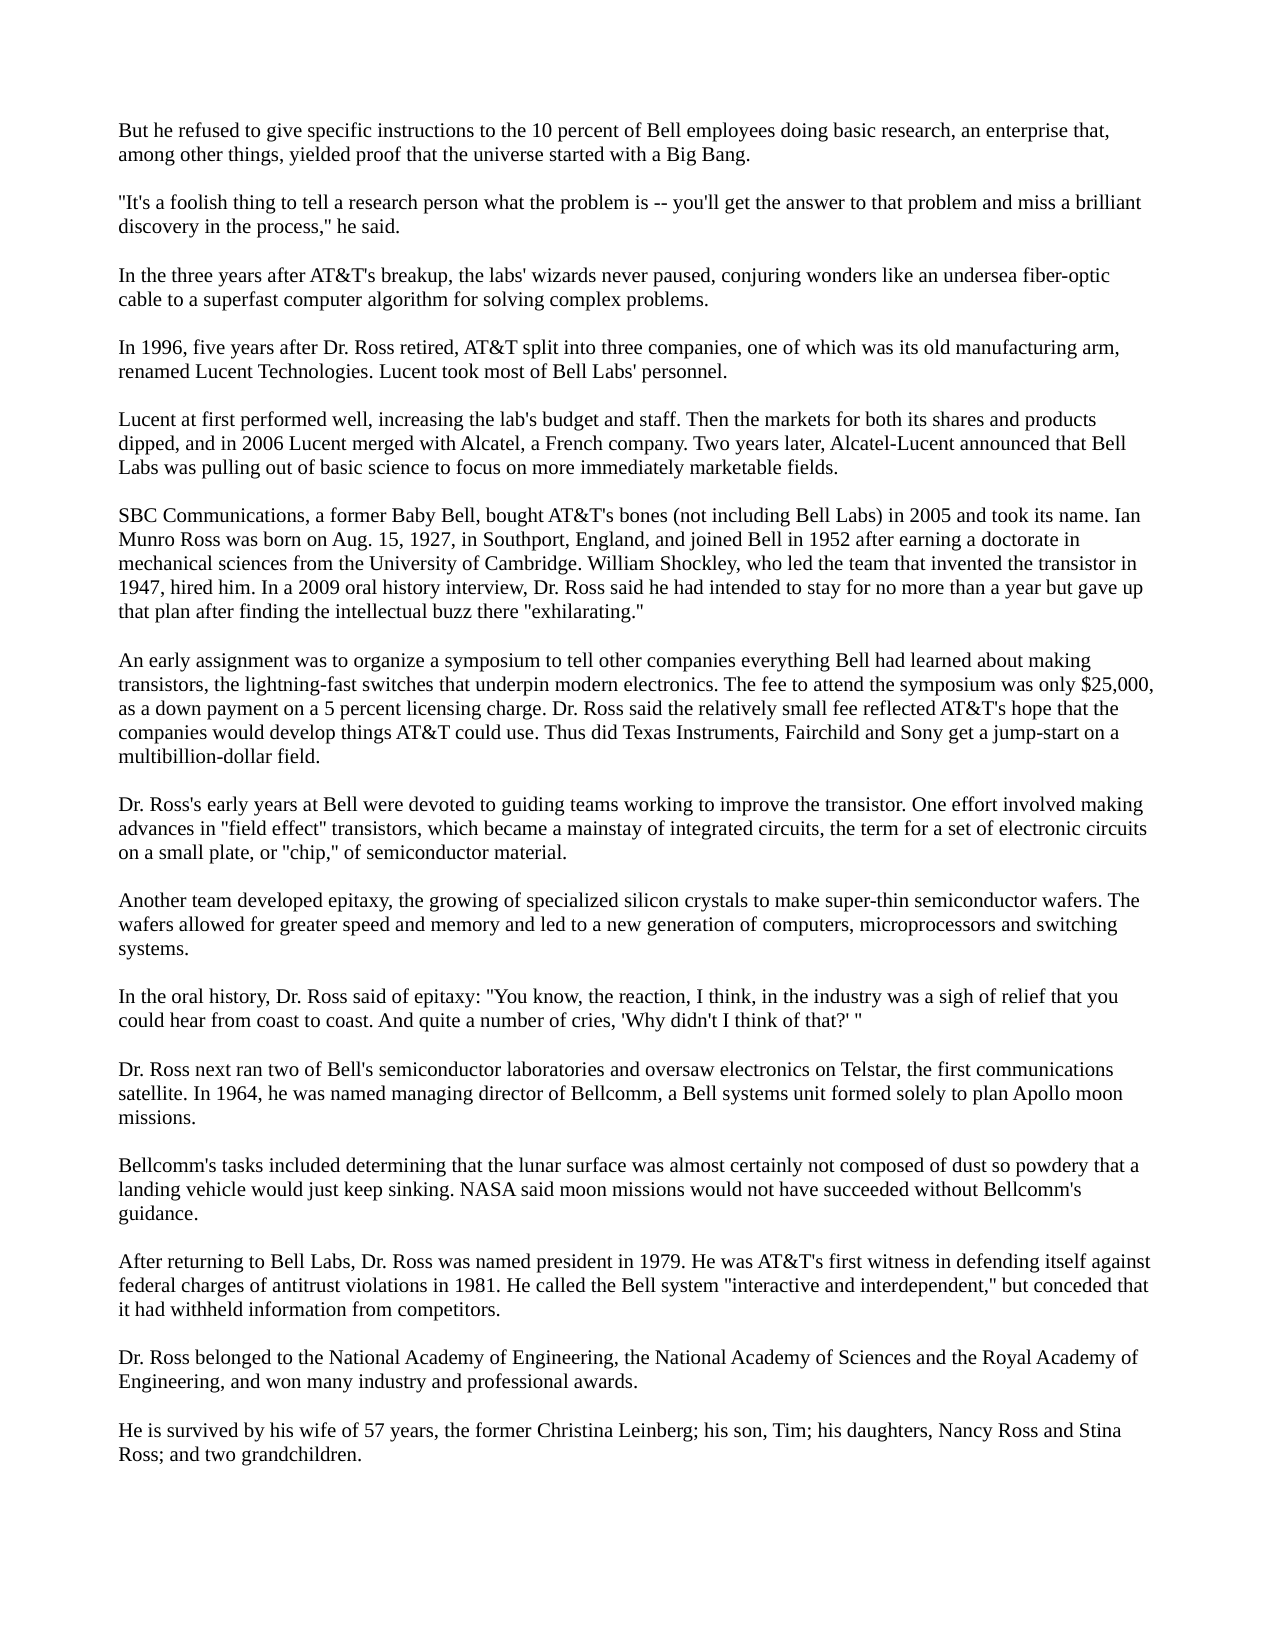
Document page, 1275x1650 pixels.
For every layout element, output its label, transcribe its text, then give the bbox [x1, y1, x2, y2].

text Lucent at first performed well, increasing the lab's budget and staff. Then the markets for both its shares and products dipped, and in 2006 Lucent merged with Alcatel, a French company. Two years later, Alcatel-Lucent announced that Bell Labs was pulling out of basic science to focus on more immediately marketable fields. [118, 407, 1157, 479]
text In the three years after AT&T's breakup, the labs' wizards never paused, conjuring wonders like an undersea fiber-optic cable to a superfast computer algorithm for solving complex problems. [118, 262, 1157, 311]
text Dr. Ross next ran two of Bell's semiconductor laboratories and oversaw electronics on Telstar, the first communications satellite. In 1964, he was named managing director of Bellcomm, a Bell systems unit formed solely to plan Apollo moon missions. [118, 1057, 1157, 1129]
text SBC Communications, a former Baby Bell, bought AT&T's bones (not including Bell Labs) in 2005 and took its name. Ian Munro Ross was born on Aug. 15, 1927, in Southport, England, and joined Bell in 1952 after earning a doctorate in mechanical sciences from the University of Cambridge. William Shockley, who led the team that invented the transistor in 1947, hired him. In a 2009 oral history interview, Dr. Ross said he had intended to stay for no more than a year but gave up that plan after finding the intellectual buzz there ''exhilarating.'' [118, 503, 1157, 623]
text An early assignment was to organize a symposium to tell other companies everything Bell had learned about making transistors, the lightning-fast switches that underpin modern electronics. The fee to attend the symposium was only $25,000, as a down payment on a 5 percent licensing charge. Dr. Ross said the relatively small fee reflected AT&T's hope that the companies would develop things AT&T could use. Thus did Texas Instruments, Fairchild and Sony get a jump-start on a multibillion-dollar field. [118, 647, 1157, 768]
text Bellcomm's tasks included determining that the lunar surface was almost certainly not composed of dust so powdery that a landing vehicle would just keep sinking. NASA said moon missions would not have succeeded without Bellcomm's guidance. [118, 1153, 1157, 1225]
text In the oral history, Dr. Ross said of epitaxy: ''You know, the reaction, I think, in the industry was a sigh of relief that you could hear from coast to coast. And quite a number of cries, 'Why didn't I think of that?' '' [118, 984, 1157, 1032]
text Another team developed epitaxy, the growing of specialized silicon crystals to make super-thin semiconductor wafers. The wafers allowed for greater speed and memory and led to a new generation of computers, microprocessors and switching systems. [118, 888, 1157, 960]
text But he refused to give specific instructions to the 10 percent of Bell employees doing basic research, an enterprise that, among other things, yielded proof that the universe started with a Big Bang. [118, 118, 1157, 166]
text Dr. Ross's early years at Bell were devoted to guiding teams working to improve the transistor. One effort involved making advances in ''field effect'' transistors, which became a mainstay of integrated circuits, the term for a set of electronic circuits on a small plate, or ''chip,'' of semiconductor material. [118, 792, 1157, 864]
text Dr. Ross belonged to the National Academy of Engineering, the National Academy of Sciences and the Royal Academy of Engineering, and won many industry and professional awards. [118, 1345, 1157, 1393]
text ''It's a foolish thing to tell a research person what the problem is -- you'll get the answer to that problem and miss a brilliant discovery in the process,'' he said. [118, 190, 1157, 238]
text In 1996, five years after Dr. Ross retired, AT&T split into three companies, one of which was its old manufacturing arm, renamed Lucent Technologies. Lucent took most of Bell Labs' personnel. [118, 335, 1157, 383]
text He is survived by his wife of 57 years, the former Christina Leinberg; his son, Tim; his daughters, Nancy Ross and Stina Ross; and two grandchildren. [118, 1417, 1157, 1466]
text After returning to Bell Labs, Dr. Ross was named president in 1979. He was AT&T's first witness in defending itself against federal charges of antitrust violations in 1981. He called the Bell system ''interactive and interdependent,'' but conceded that it had withheld information from competitors. [118, 1249, 1157, 1321]
